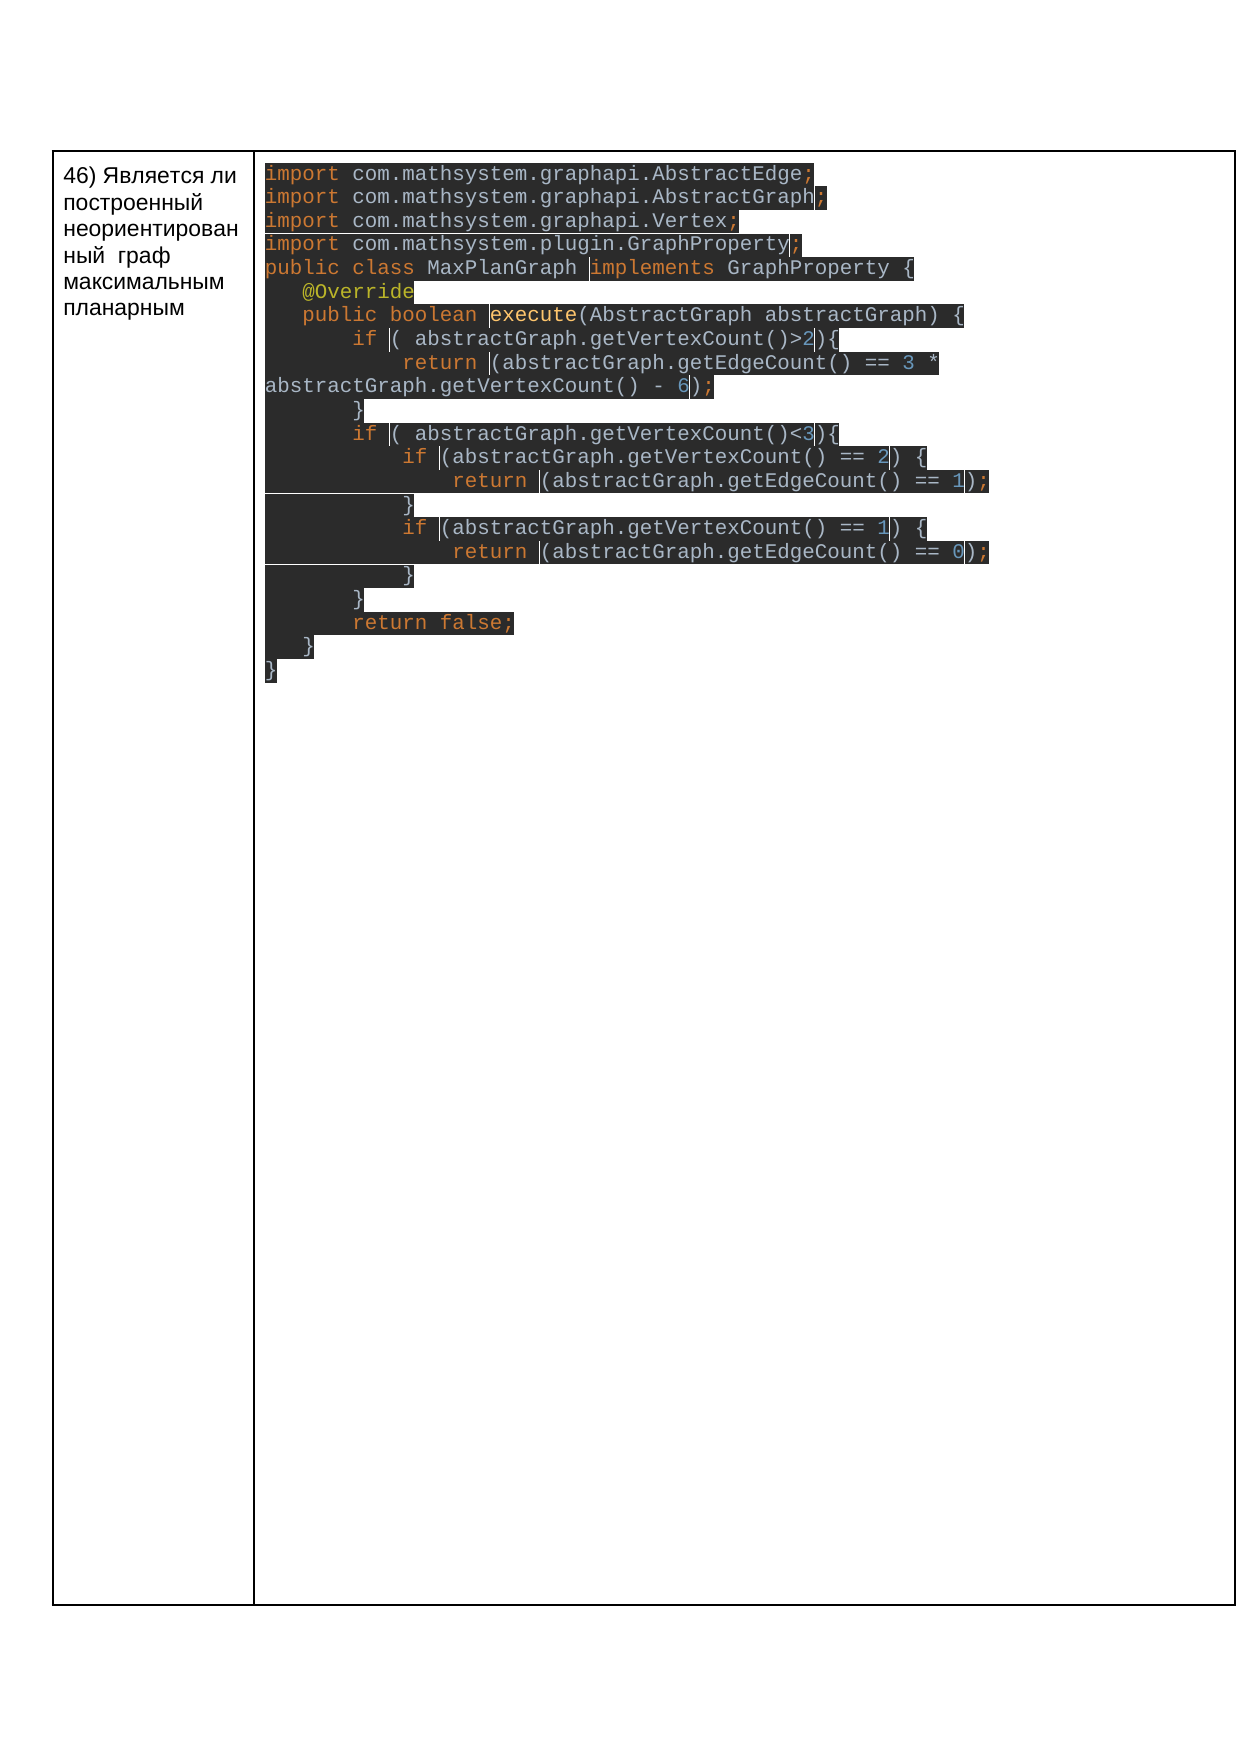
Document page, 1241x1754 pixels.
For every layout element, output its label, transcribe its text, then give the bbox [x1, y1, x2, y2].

table_cell import com.mathsystem.graphapi.AbstractEdge; import com.mathsystem.graphapi.AbstractGraph; import com.mathsystem.graphapi.Vertex; import com.mathsystem.plugin.GraphProperty; public class MaxPlanGraph implements GraphProperty { @Override public boolean execute(AbstractGraph abstractGraph) { if ( abstractGraph.getVertexCount()>2){ return (abstractGraph.getEdgeCount() == 3 * abstractGraph.getVertexCount() - 6); } if ( abstractGraph.getVertexCount()<3){ if (abstractGraph.getVertexCount() == 2) { return (abstractGraph.getEdgeCount() == 1); } if (abstractGraph.getVertexCount() == 1) { return (abstractGraph.getEdgeCount() == 0); } } return false; } } [255, 152, 1234, 1604]
table_cell 46) Является ли построенный неориентированный граф максимальным планарным [54, 152, 253, 1604]
